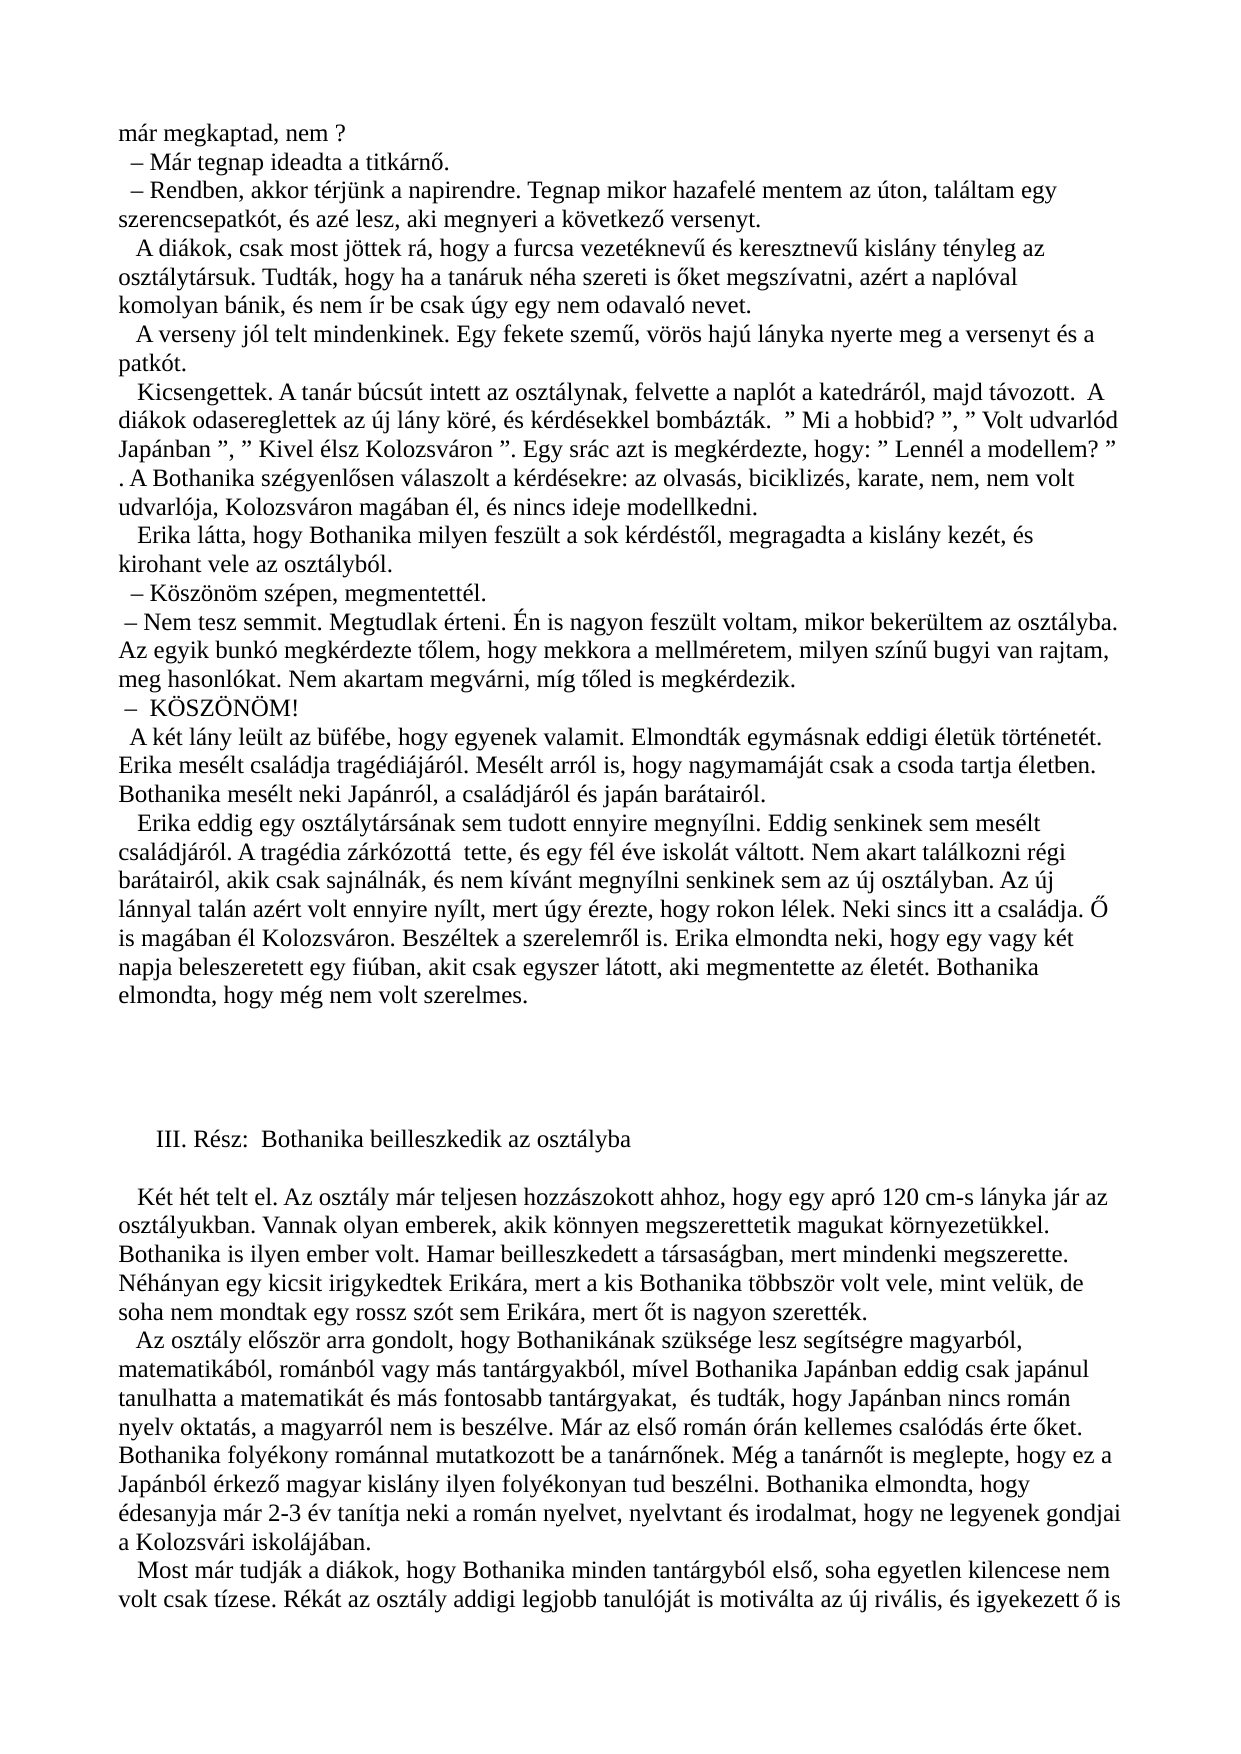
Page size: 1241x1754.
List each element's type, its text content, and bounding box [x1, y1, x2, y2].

text A verseny jól telt mindenkinek. Egy fekete szemű, vörös hajú lányka nyerte meg a versenyt és a patkót. [118, 319, 1122, 377]
list Rész: Bothanika beilleszkedik az osztályba [156, 1124, 1122, 1153]
text Az osztály először arra gondolt, hogy Bothanikának szüksége lesz segítségre magyarból, matematikából, románból vagy más tantárgyakból, mível Bothanika Japánban eddig csak japánul tanulhatta a matematikát és más fontosabb tantárgyakat, és tudták, hogy Japánban nincs román nyelv oktatás, a magyarról nem is beszélve. Már az első román órán kellemes csalódás érte őket. Bothanika folyékony románnal mutatkozott be a tanárnőnek. Még a tanárnőt is meglepte, hogy ez a Japánból érkező magyar kislány ilyen folyékonyan tud beszélni. Bothanika elmondta, hogy édesanyja már 2-3 év tanítja neki a román nyelvet, nyelvtant és irodalmat, hogy ne legyenek gondjai a Kolozsvári iskolájában. [118, 1326, 1122, 1556]
text Kicsengettek. A tanár búcsút intett az osztálynak, felvette a naplót a katedráról, majd távozott. A diákok odasereglettek az új lány köré, és kérdésekkel bombázták. ” Mi a hobbid? ”, ” Volt udvarlód Japánban ”, ” Kivel élsz Kolozsváron ”. Egy srác azt is megkérdezte, hogy: ” Lennél a modellem? ” . A Bothanika szégyenlősen válaszolt a kérdésekre: az olvasás, biciklizés, karate, nem, nem volt udvarlója, Kolozsváron magában él, és nincs ideje modellkedni. [118, 377, 1122, 521]
text már megkaptad, nem ? [118, 118, 1122, 147]
text – Köszönöm szépen, megmentettél. [118, 578, 1122, 607]
text – Már tegnap ideadta a titkárnő. [118, 147, 1122, 176]
text Erika látta, hogy Bothanika milyen feszült a sok kérdéstől, megragadta a kislány kezét, és kirohant vele az osztályból. [118, 521, 1122, 578]
text – Nem tesz semmit. Megtudlak érteni. Én is nagyon feszült voltam, mikor bekerültem az osztályba. Az egyik bunkó megkérdezte tőlem, hogy mekkora a mellméretem, milyen színű bugyi van rajtam, meg hasonlókat. Nem akartam megvárni, míg tőled is megkérdezik. [118, 607, 1122, 693]
text A diákok, csak most jöttek rá, hogy a furcsa vezetéknevű és keresztnevű kislány tényleg az osztálytársuk. Tudták, hogy ha a tanáruk néha szereti is őket megszívatni, azért a naplóval komolyan bánik, és nem ír be csak úgy egy nem odavaló nevet. [118, 233, 1122, 319]
text – Rendben, akkor térjünk a napirendre. Tegnap mikor hazafelé mentem az úton, találtam egy szerencsepatkót, és azé lesz, aki megnyeri a következő versenyt. [118, 176, 1122, 233]
text – KÖSZÖNÖM! [118, 693, 1122, 722]
text A két lány leült az büfébe, hogy egyenek valamit. Elmondták egymásnak eddigi életük történetét. Erika mesélt családja tragédiájáról. Mesélt arról is, hogy nagymamáját csak a csoda tartja életben. Bothanika mesélt neki Japánról, a családjáról és japán barátairól. [118, 722, 1122, 808]
text Most már tudják a diákok, hogy Bothanika minden tantárgyból első, soha egyetlen kilencese nem volt csak tízese. Rékát az osztály addigi legjobb tanulóját is motiválta az új rivális, és igyekezett ő is [118, 1556, 1122, 1613]
text Erika eddig egy osztálytársának sem tudott ennyire megnyílni. Eddig senkinek sem mesélt családjáról. A tragédia zárkózottá tette, és egy fél éve iskolát váltott. Nem akart találkozni régi barátairól, akik csak sajnálnák, és nem kívánt megnyílni senkinek sem az új osztályban. Az új lánnyal talán azért volt ennyire nyílt, mert úgy érezte, hogy rokon lélek. Neki sincs itt a családja. Ő is magában él Kolozsváron. Beszéltek a szerelemről is. Erika elmondta neki, hogy egy vagy két napja beleszeretett egy fiúban, akit csak egyszer látott, aki megmentette az életét. Bothanika elmondta, hogy még nem volt szerelmes. [118, 808, 1122, 1009]
text Két hét telt el. Az osztály már teljesen hozzászokott ahhoz, hogy egy apró 120 cm-s lányka jár az osztályukban. Vannak olyan emberek, akik könnyen megszerettetik magukat környezetükkel. Bothanika is ilyen ember volt. Hamar beilleszkedett a társaságban, mert mindenki megszerette. Néhányan egy kicsit irigykedtek Erikára, mert a kis Bothanika többször volt vele, mint velük, de soha nem mondtak egy rossz szót sem Erikára, mert őt is nagyon szerették. [118, 1182, 1122, 1326]
